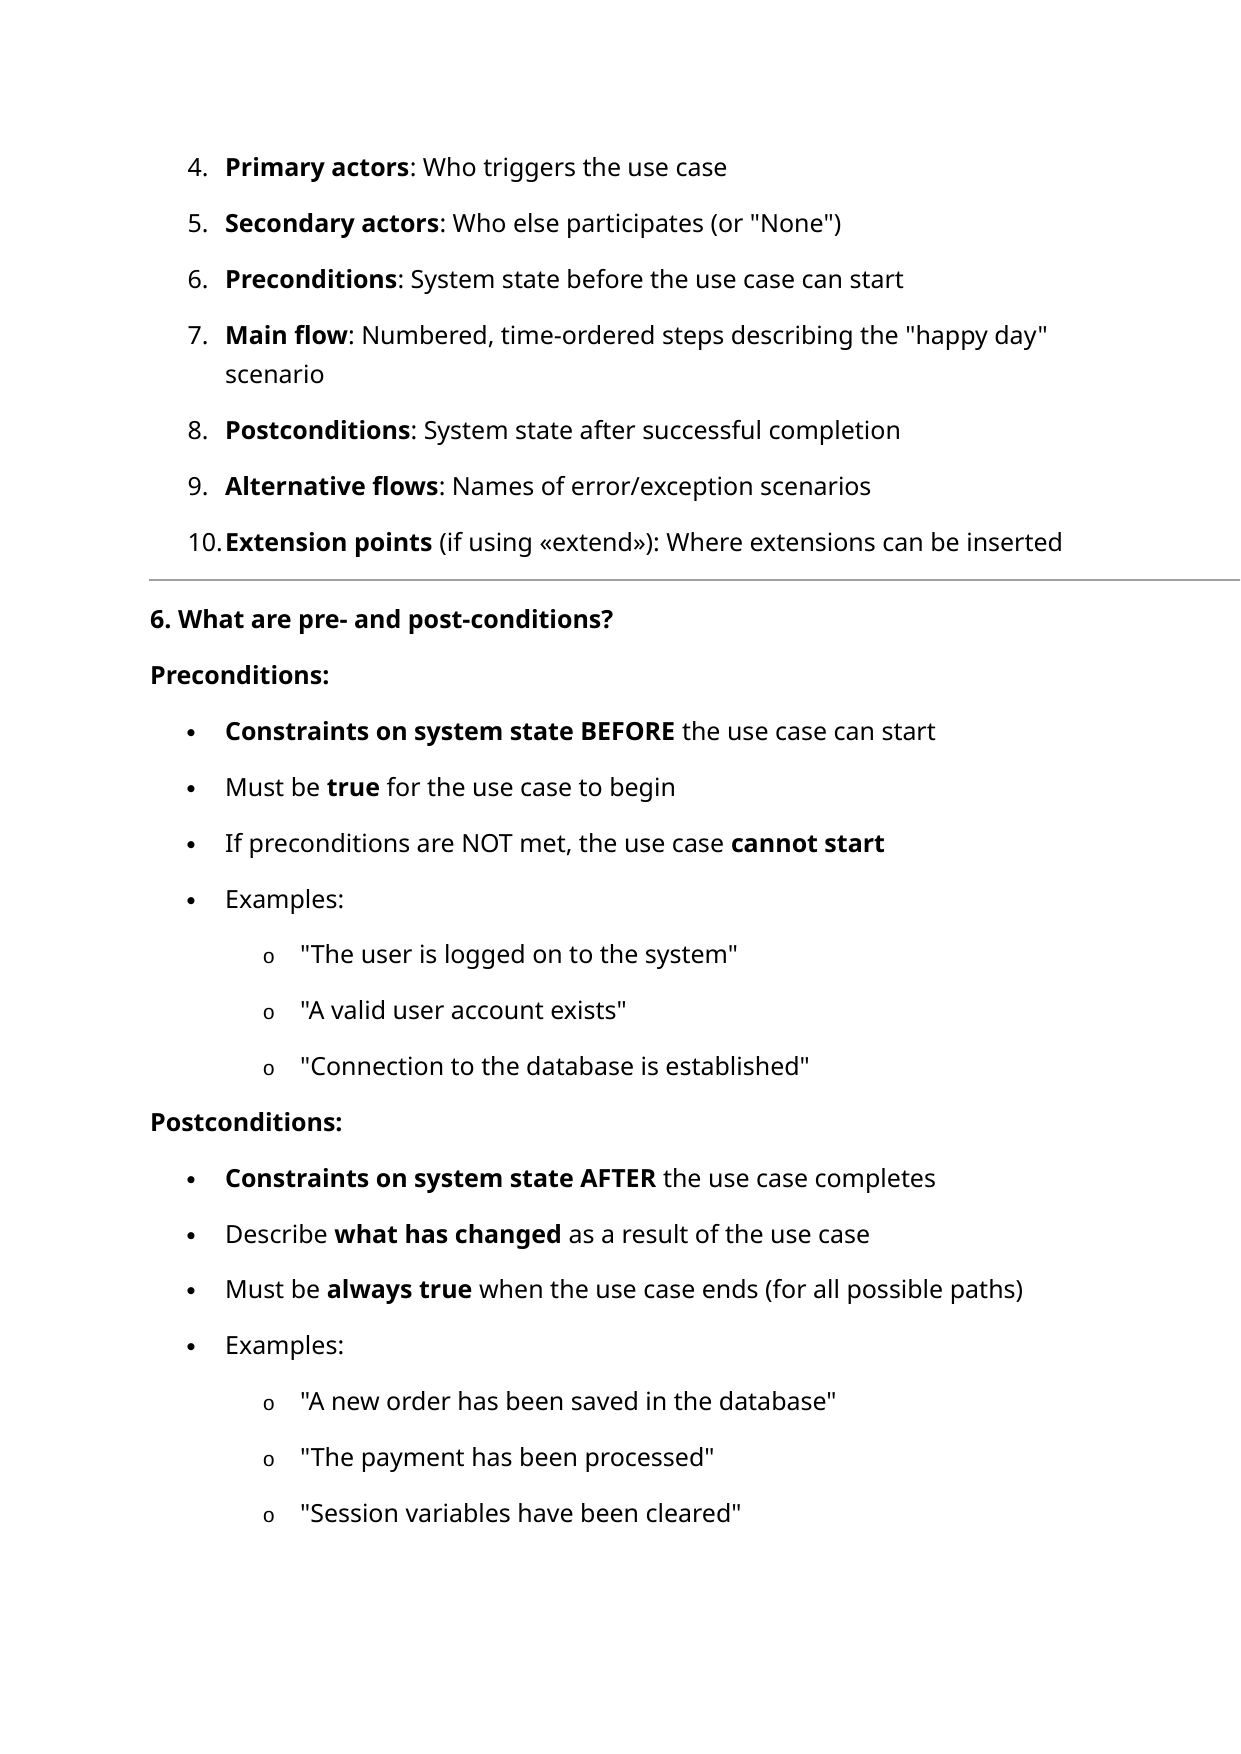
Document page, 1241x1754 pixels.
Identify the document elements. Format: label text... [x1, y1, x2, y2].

list Preconditions: System state before the use case can start [187, 262, 1090, 296]
list If preconditions are NOT met, the use case cannot start [187, 825, 1090, 859]
list Extension points (if using «extend»): Where extensions can be inserted [187, 524, 1090, 558]
list Alternative flows: Names of error/exception scenarios [187, 468, 1090, 502]
list Primary actors: Who triggers the use case [187, 150, 1090, 184]
text 6. What are pre- and post-conditions? [150, 602, 1090, 636]
list Must be always true when the use case ends (for all possible paths) [187, 1272, 1090, 1306]
list Must be true for the use case to begin [187, 769, 1090, 804]
text Preconditions: [150, 658, 1090, 692]
list Constraints on system state BEFORE the use case can start [187, 714, 1090, 748]
text Postconditions: [150, 1104, 1090, 1139]
list Constraints on system state AFTER the use case completes [187, 1160, 1090, 1194]
list Secondary actors: Who else participates (or "None") [187, 206, 1090, 240]
list "The user is logged on to the system" [262, 937, 1090, 971]
list Examples: [187, 881, 1090, 915]
list "Session variables have been cleared" [262, 1495, 1090, 1529]
list Describe what has changed as a result of the use case [187, 1216, 1090, 1250]
list "The payment has been processed" [262, 1439, 1090, 1474]
list "A valid user account exists" [262, 993, 1090, 1027]
list Main flow: Numbered, time-ordered steps describing the "happy day" scenario [187, 317, 1090, 391]
list "A new order has been saved in the database" [262, 1384, 1090, 1418]
list Examples: [187, 1328, 1090, 1362]
list "Connection to the database is established" [262, 1049, 1090, 1083]
list Postconditions: System state after successful completion [187, 412, 1090, 447]
